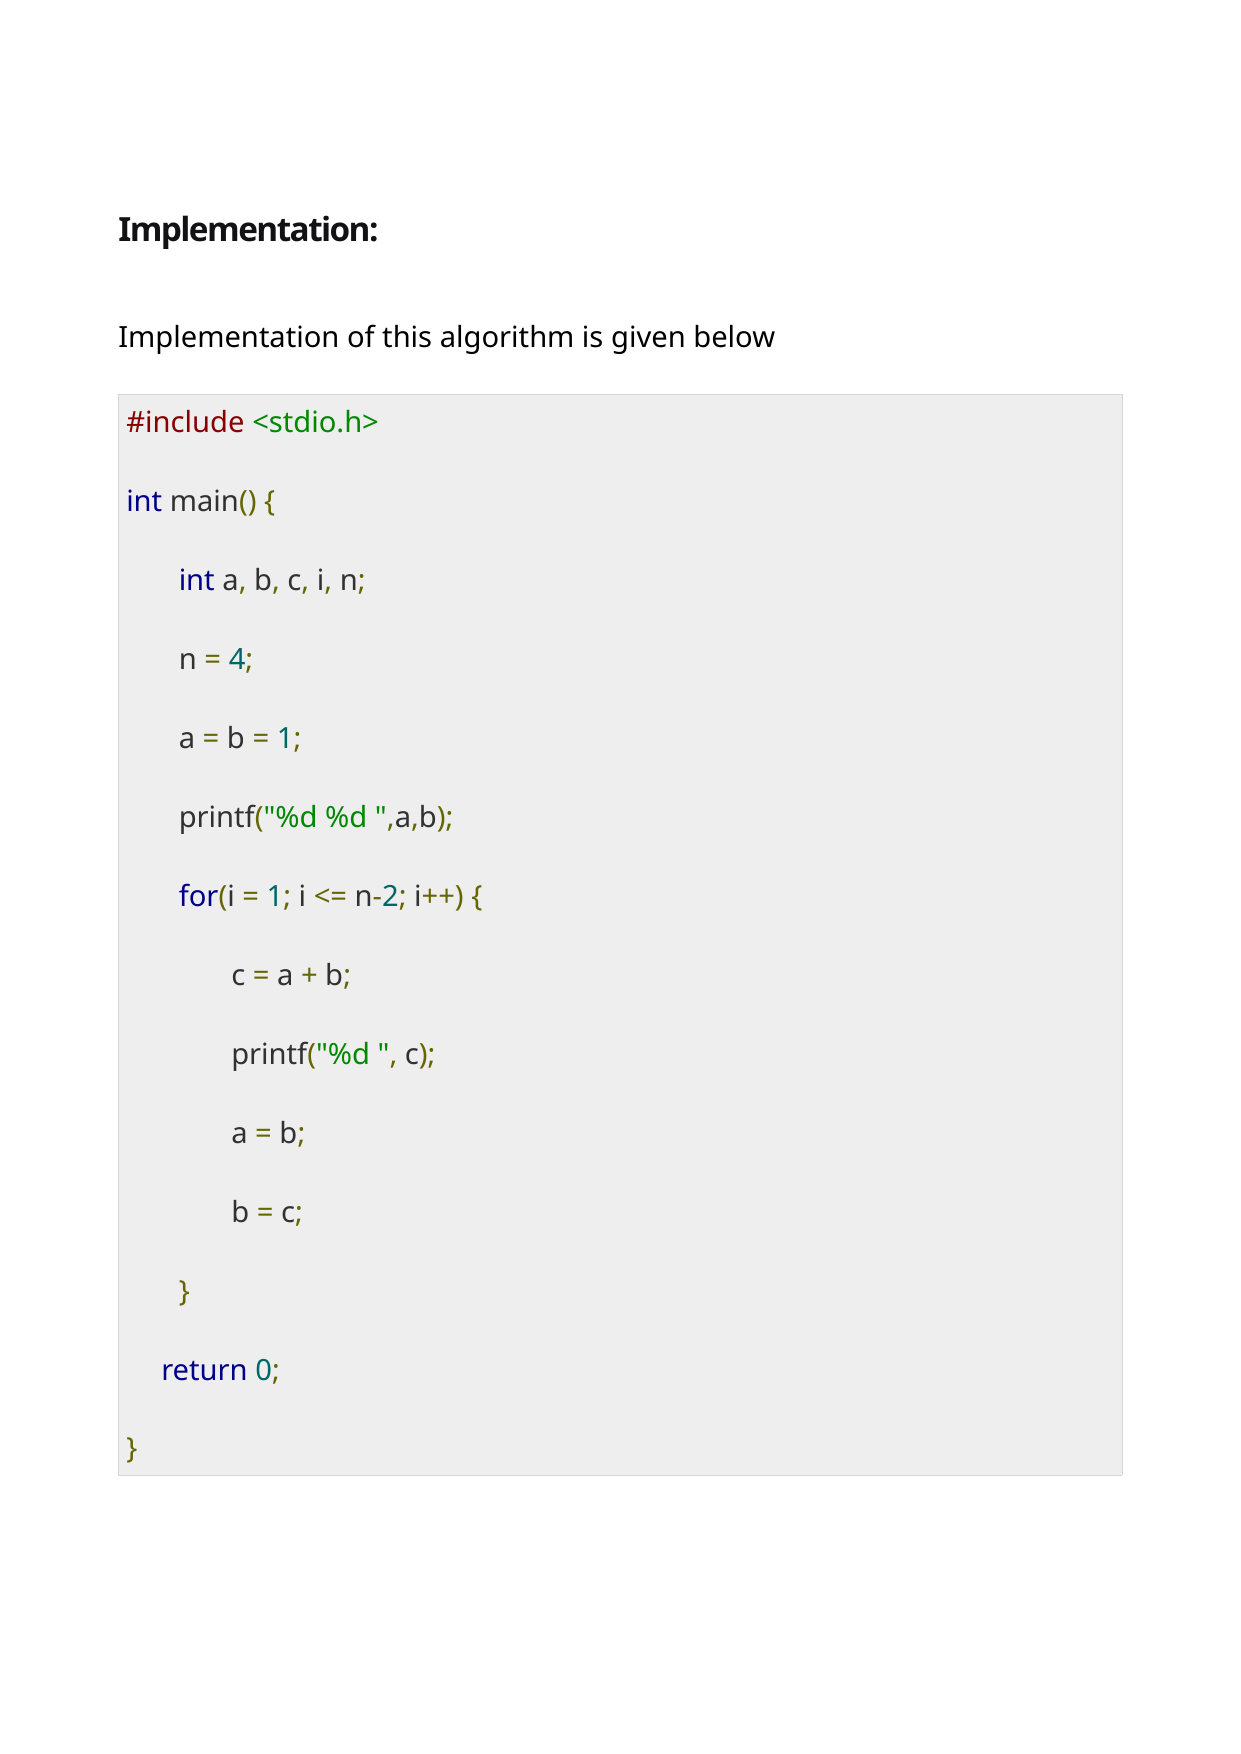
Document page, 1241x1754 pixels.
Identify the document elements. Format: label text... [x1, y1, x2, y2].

text c = a + b; [119, 946, 1122, 994]
text return 0; [119, 1341, 1122, 1389]
text a = b; [119, 1104, 1122, 1152]
text int main() { [119, 472, 1122, 520]
text int a, b, c, i, n; [119, 551, 1122, 599]
text a = b = 1; [119, 709, 1122, 757]
text Implementation of this algorithm is given below [118, 316, 1122, 356]
text printf("%d ", c); [119, 1025, 1122, 1073]
text b = c; [119, 1183, 1122, 1231]
text } [119, 1262, 1122, 1310]
text } [119, 1420, 1122, 1475]
subtitle Implementation: [118, 206, 1122, 251]
text for(i = 1; i <= n-2; i++) { [119, 867, 1122, 915]
text printf("%d %d ",a,b); [119, 788, 1122, 836]
text n = 4; [119, 630, 1122, 678]
text #include <stdio.h> [119, 395, 1122, 441]
